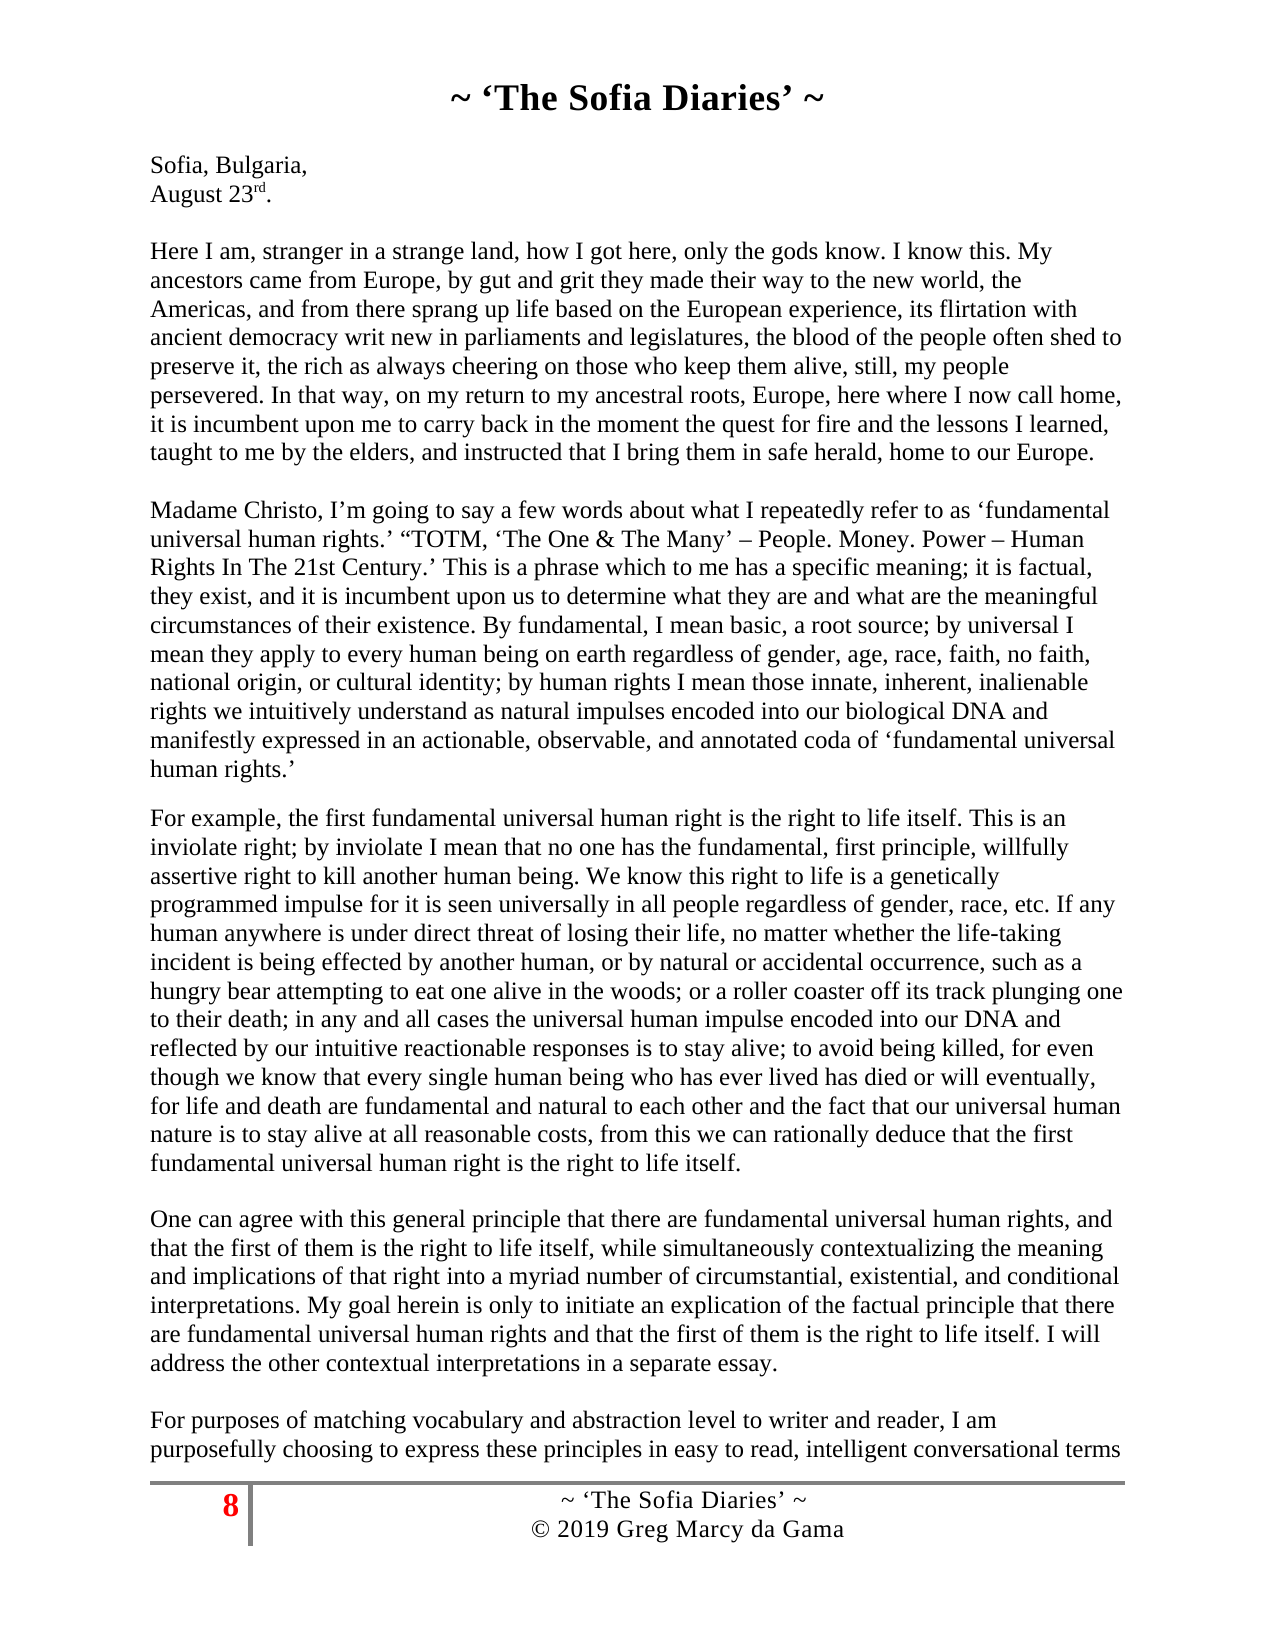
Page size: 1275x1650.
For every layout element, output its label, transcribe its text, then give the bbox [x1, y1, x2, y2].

text Sofia, Bulgaria, August 23rd. Here I am, stranger in a strange land, how I got here, only the gods know. I know this. My ancestors came from Europe, by gut and grit they made their way to the new world, the Americas, and from there sprang up life based on the European experience, its flirtation with ancient democracy writ new in parliaments and legislatures, the blood of the people often shed to preserve it, the rich as always cheering on those who keep them alive, still, my people persevered. In that way, on my return to my ancestral roots, Europe, here where I now call home, it is incumbent upon me to carry back in the moment the quest for fire and the lessons I learned, taught to me by the elders, and instructed that I bring them in safe herald, home to our Europe. Madame Christo, I’m going to say a few words about what I repeatedly refer to as ‘fundamental universal human rights.’ “TOTM, ‘The One & The Many’ – People. Money. Power – Human Rights In The 21st Century.’ This is a phrase which to me has a specific meaning; it is factual, they exist, and it is incumbent upon us to determine what they are and what are the meaningful circumstances of their existence. By fundamental, I mean basic, a root source; by universal I mean they apply to every human being on earth regardless of gender, age, race, faith, no faith, national origin, or cultural identity; by human rights I mean those innate, inherent, inalienable rights we intuitively understand as natural impulses encoded into our biological DNA and manifestly expressed in an actionable, observable, and annotated coda of ‘fundamental universal human rights.’ [150, 150, 1125, 782]
text For example, the first fundamental universal human right is the right to life itself. This is an inviolate right; by inviolate I mean that no one has the fundamental, first principle, willfully assertive right to kill another human being. We know this right to life is a genetically programmed impulse for it is seen universally in all people regardless of gender, race, etc. If any human anywhere is under direct threat of losing their life, no matter whether the life-taking incident is being effected by another human, or by natural or accidental occurrence, such as a hungry bear attempting to eat one alive in the woods; or a roller coaster off its track plunging one to their death; in any and all cases the universal human impulse encoded into our DNA and reflected by our intuitive reactionable responses is to stay alive; to avoid being killed, for even though we know that every single human being who has ever lived has died or will eventually, for life and death are fundamental and natural to each other and the fact that our universal human nature is to stay alive at all reasonable costs, from this we can rationally deduce that the first fundamental universal human right is the right to life itself. [150, 803, 1125, 1177]
text One can agree with this general principle that there are fundamental universal human rights, and that the first of them is the right to life itself, while simultaneously contextualizing the meaning and implications of that right into a myriad number of circumstantial, existential, and conditional interpretations. My goal herein is only to initiate an explication of the factual principle that there are fundamental universal human rights and that the first of them is the right to life itself. I will address the other contextual interpretations in a separate essay. For purposes of matching vocabulary and abstraction level to writer and reader, I am purposefully choosing to express these principles in easy to read, intelligent conversational terms [150, 1204, 1125, 1463]
